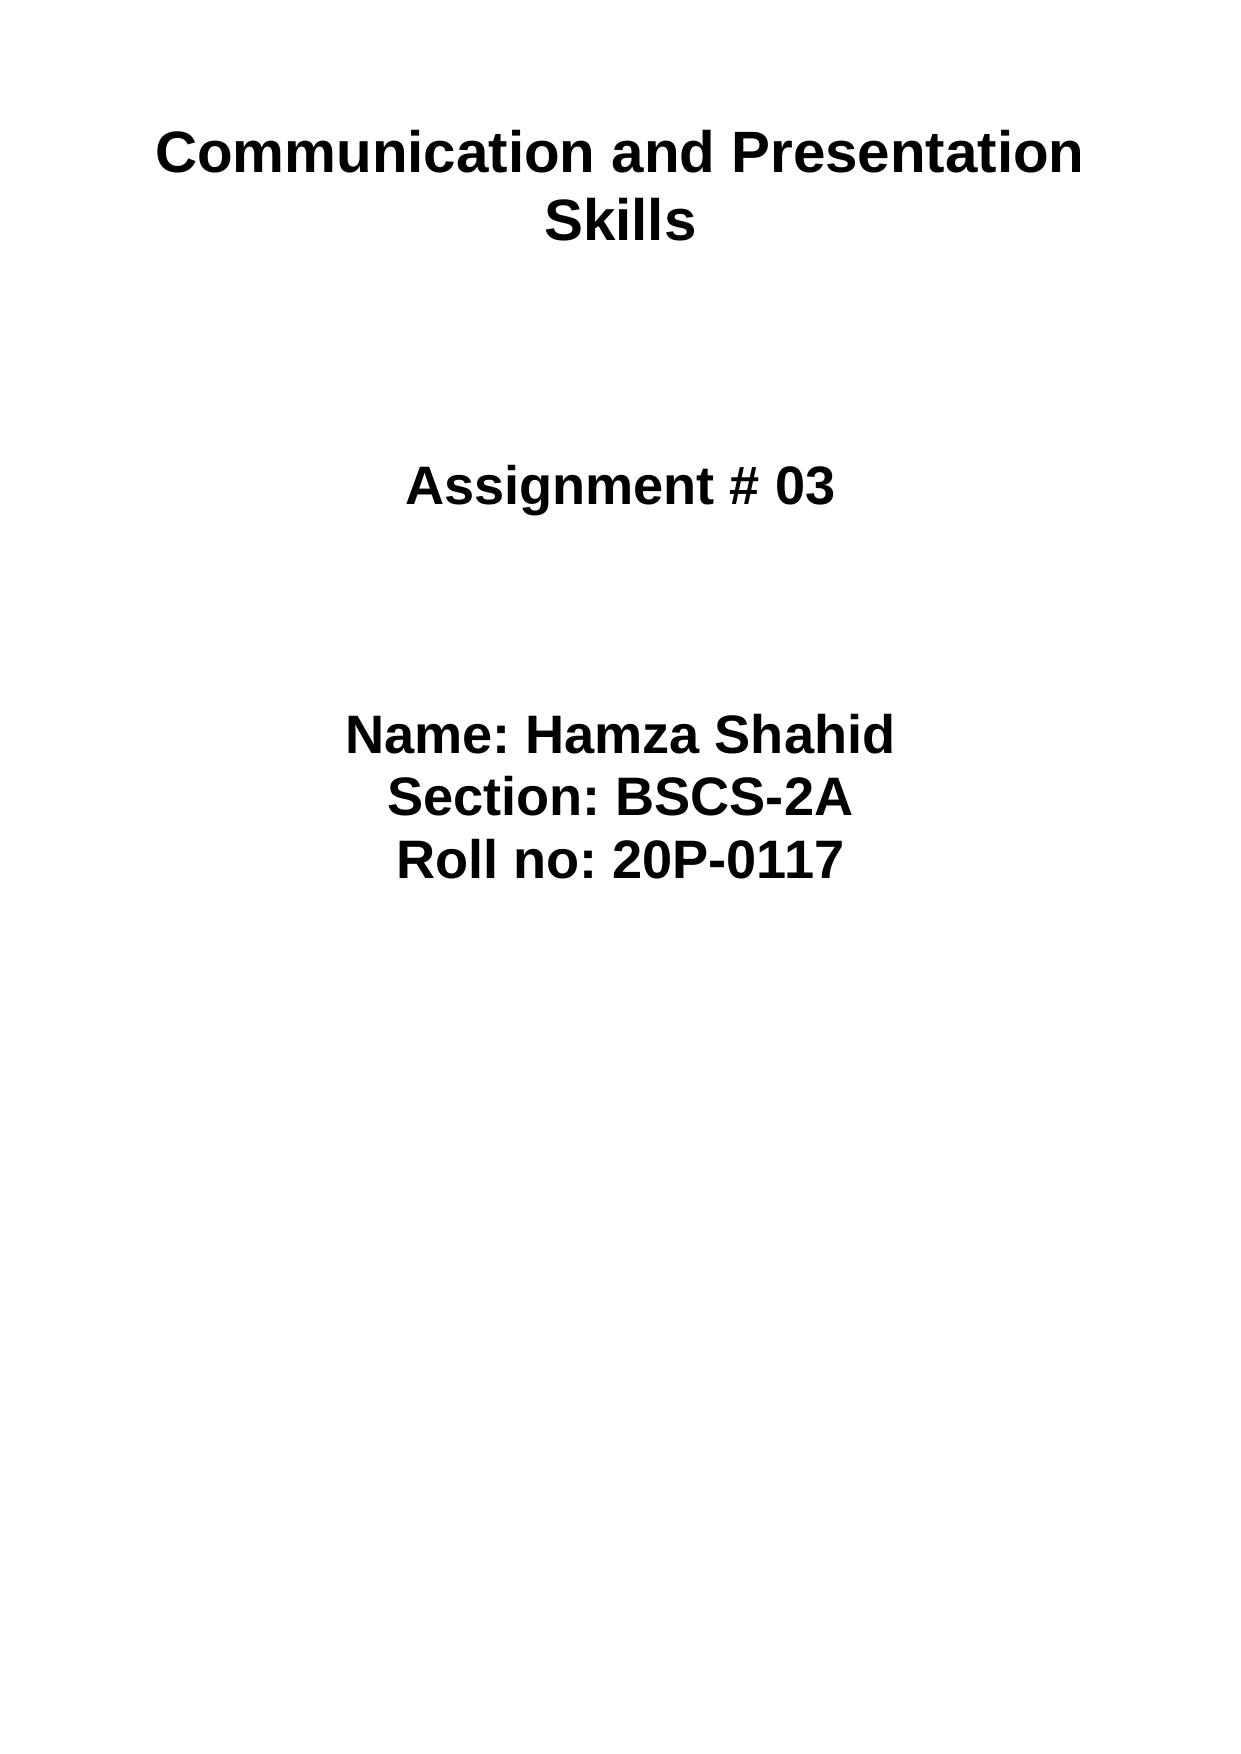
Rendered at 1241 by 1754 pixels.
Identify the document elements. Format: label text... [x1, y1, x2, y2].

text Assignment # 03 [118, 453, 1122, 516]
text Name: Hamza Shahid [118, 703, 1122, 765]
text Section: BSCS-2A [118, 765, 1122, 827]
text Communication and Presentation Skills [118, 118, 1122, 252]
text Roll no: 20P-0117 [118, 827, 1122, 889]
